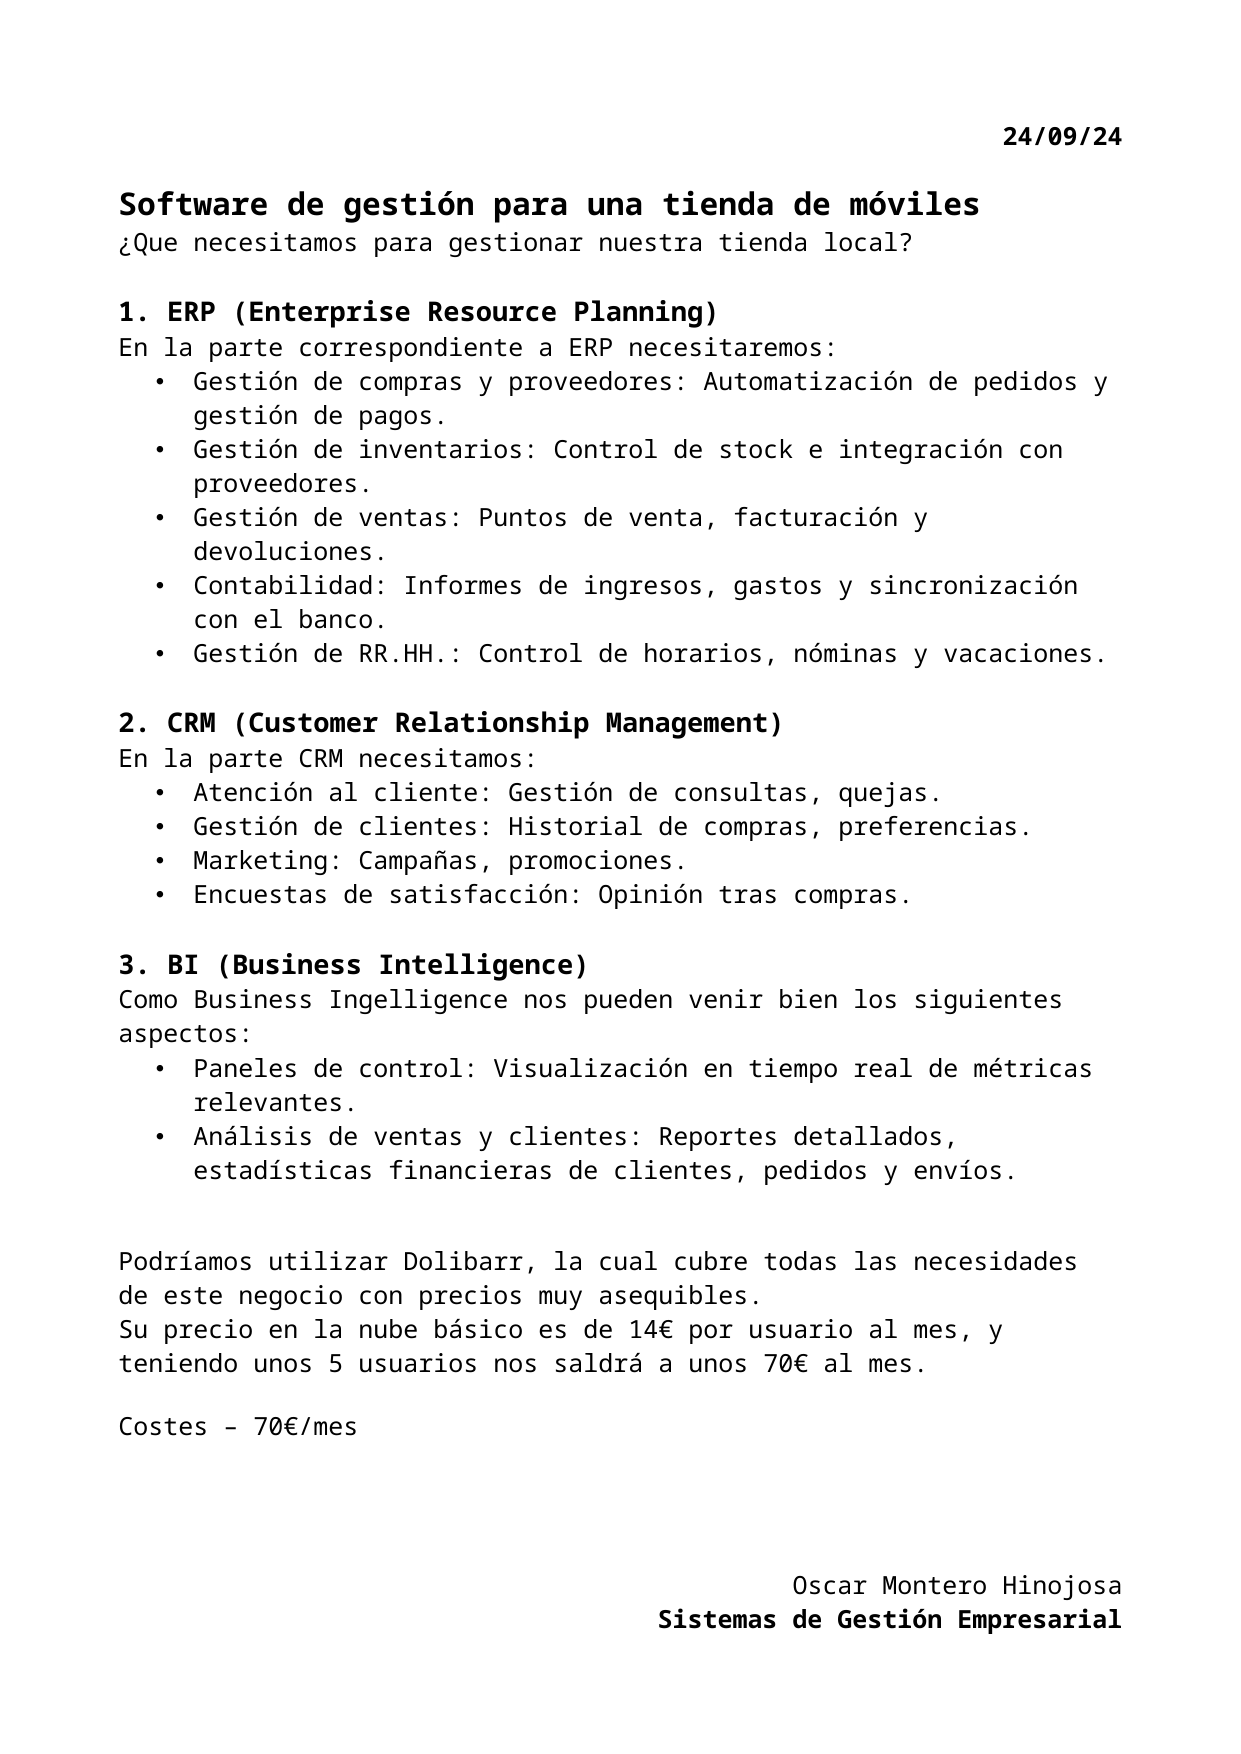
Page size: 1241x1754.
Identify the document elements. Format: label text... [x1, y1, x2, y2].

list Gestión de clientes: Historial de compras, preferencias. [156, 809, 1122, 843]
text Costes – 70€/mes [118, 1409, 1122, 1443]
list Gestión de compras y proveedores: Automatización de pedidos y gestión de pagos. [156, 363, 1122, 431]
list Marketing: Campañas, promociones. [156, 843, 1122, 877]
list Gestión de RR.HH.: Control de horarios, nóminas y vacaciones. [156, 636, 1122, 670]
text 1. ERP (Enterprise Resource Planning) [118, 292, 1122, 329]
list Gestión de ventas: Puntos de venta, facturación y devoluciones. [156, 499, 1122, 568]
list Atención al cliente: Gestión de consultas, quejas. [156, 775, 1122, 809]
text Podríamos utilizar Dolibarr, la cual cubre todas las necesidades de este negocio con precios muy asequibles. [118, 1244, 1122, 1312]
text 2. CRM (Customer Relationship Management) [118, 704, 1122, 741]
text Software de gestión para una tienda de móviles ¿Que necesitamos para gestionar nuestra tienda local? [118, 182, 1122, 258]
text Como Business Ingelligence nos pueden venir bien los siguientes aspectos: [118, 982, 1122, 1050]
list Encuestas de satisfacción: Opinión tras compras. [156, 877, 1122, 911]
list Paneles de control: Visualización en tiempo real de métricas relevantes. [156, 1050, 1122, 1118]
list Análisis de ventas y clientes: Reportes detallados, estadísticas financieras de clientes, pedidos y envíos. [156, 1118, 1122, 1186]
text 3. BI (Business Intelligence) [118, 945, 1122, 982]
list Gestión de inventarios: Control de stock e integración con proveedores. [156, 431, 1122, 499]
text Su precio en la nube básico es de 14€ por usuario al mes, y teniendo unos 5 usuarios nos saldrá a unos 70€ al mes. [118, 1312, 1122, 1380]
list Contabilidad: Informes de ingresos, gastos y sincronización con el banco. [156, 568, 1122, 636]
text En la parte CRM necesitamos: [118, 741, 1122, 775]
text En la parte correspondiente a ERP necesitaremos: [118, 329, 1122, 363]
